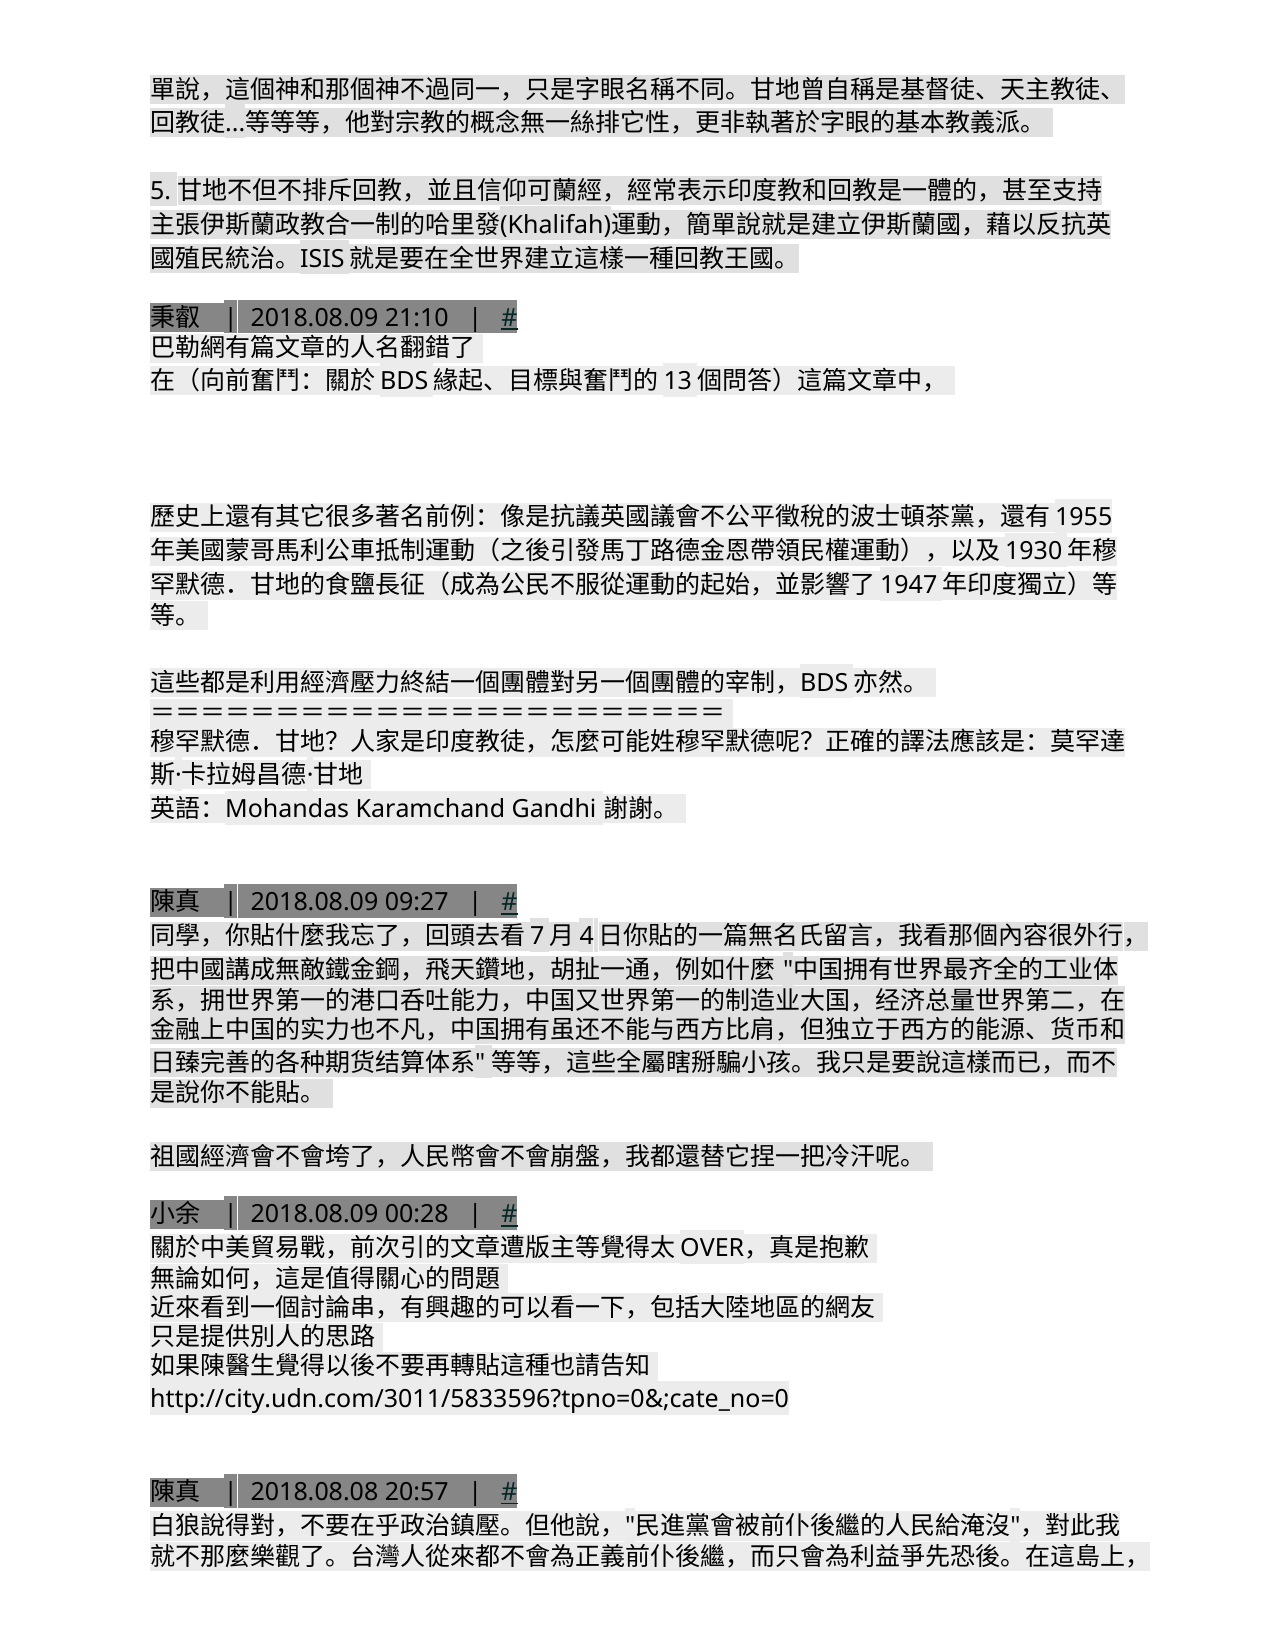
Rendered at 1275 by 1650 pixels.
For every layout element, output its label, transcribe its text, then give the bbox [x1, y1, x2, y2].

text 白狼說得對，不要在乎政治鎮壓。但他說，"民進黨會被前仆後繼的人民給淹沒"，對此我就不那麼樂觀了。台灣人從來都不會為正義前仆後繼，而只會為利益爭先恐後。在這島上，沒有落井下石的，都可以算是聖人了還前仆後繼。 過去那個可惡的國民黨並不是被一個正義的力量給打倒，而是被一個更加邪門貪婪的力量給取代。或者換個方式說，舊國民黨和舊民進黨裏頭最為貪婪齷齪的一群人，面對政治之巨大暴利，迅速集結在綠旗之下，共同組成現在這個極度貪婪無惡不作的人渣黨。 我們應該體認一個基本事實就是：不管島內島外，政治就是鬥爭，對著敵人講道理是荒唐的。道理只能講給其他人聽，至於對待敵人，無非就是打擊。你也許不願如此，你也許還想跟對方講個理字，但你不能否認，你的敵人對你只有一種作法，就是不擇手段地把你消滅。 現在這個國民黨或新黨或統促黨，其實與僵屍無異，被糟蹋成這樣，依然還在講理。敵我之間其實就是戰爭，跟敵人講道理是荒唐的。 至於白狼張安樂先生，從黨外時期之江南命案開始，我就很尊敬他；雖不認同殺人，但他畢竟是條坦蕩蕩的漢子。我不知道他之所謂黑道背景究竟是幹了什麼違法之事，但就為人與大是大非上來看，我對張安樂以及已過世的陳啟禮滿懷敬意。 統促黨曾有人邀我入黨，我不考慮，因為我覺得大是大非固然重要，但是，小是小非也一樣很重要。教父為人再好，黑幫依然不對。黨外時，檯面上很多所謂黨外人士或黨外前輩其實就很齷齪無恥，公私猥瑣，行不由徑，甚且不擇手段，但他們卻經常跟我說："消滅國民黨才是大是大非，做大事者不拘小節"。他們把貪污舞弊、賣官鬻爵、包娼包賭包工程，或是造謠撒謊抹黑等等等，全說是"小節"。 我於是慢慢發現，這些朋友不是我的同志，我們志不同，道也不合。我其實不相信是非公義有大小。錯就是錯，對就是對；任何卑鄙的手段，都不可能因為目標的偉大而被美化。我不是說統促黨就是這樣，而是說，我基本上不認同黑道的存在。一個具有所謂大是大非的黑幫，依然是個黑幫。我們一般人的美好生活是建立在一堆小是小非之上，而不是僅僅生活在某個所謂大是大非裏頭。 陳真 2018. 08. 08. =============== 統促黨遭搜索 張安樂：蔡英文嘴愛台灣其實愛台幣 聯合新聞網 2018年8月7日 統促黨總裁張安樂中和住處今天遭檢調單位搜索，引發外界關注，搜索行動持續至下午1時許結束，他也發表了15分鐘左右聲明，對於政治獻金問題，他直說「太可惡了」，更痛批蔡英文、賴清德等人嘴上說愛台灣，其實是愛台幣。 張安樂表示，兩岸關係要和平或戰爭，決定權在台灣，但現在台灣的政治人物把台灣推向戰爭的深淵，如果真的走到這一步，被推上第一線的是年輕人，政治人物跑得跑、逃得逃。 =============== 批統促黨用中資拉攏國人 時力促修法管制 2018/08/07 白狼張安樂催生的統促黨，黨綱挑明就是要兩岸統一。一方面在台灣街頭抗爭，一方面也透過中國金流拉攏台灣民心。立委徐永明呼籲，應該加速修法，管制這些對台灣民主構成威脅的敵對團體。 統促黨一方面效忠中國，一方面也頻頻出現在台灣各大陳抗活動製造紛亂，2個月前，美國在台協會AIT落成，統促黨主席白狼張安樂，帶領大批人馬在場外抗議；4年前的318學運，白狼張安樂甚至登上戰車激動開講。 立委徐永明說：「像這樣的力量，因為它資源非常豐富，可是它的政治目的，其實是對台灣民主，或對台灣主權是不利的，是不是在修法的過程，更明確界定比如說，敵對勢力跟敵對團體，對我們的影響，提高它的罰責，搞不好這才能更有效的嚇阻。」 面對中國利用各種手法滲透台灣，時力呼籲蔡政府，必得拿出強勢作為，不讓敵對勢力坐大。 （民視新聞／綜合報導） ================ 疑收受中國共產黨資金 統促黨、白狼住處遭北檢搜索 上報快訊／趙翊妏 2018年8月7日 統促黨疑似收受中國共產黨資金，從事組織犯罪，涉嫌違反《政治獻金法》、《國安法》及《組織犯罪條例》，統促黨黨部、總裁「白狼」張安樂住處7日遭北檢搜索。張安樂表示，統促黨有收受來自中國的資金，但否認是來自中共。 檢調在7日早上7點左右前往張安樂住處及其兒子張偉經營的旅行社搜索，旅行社約在12點搜索完畢，張偉的妻子則被帶往台北市調處進行調查，檢調則在下午1點左右離開張安樂住處。 統促黨黨部則在上午遭搜查，下午1點30分左右，市調處人員離開黨部，共扣查13箱電腦主機、各式文件，統促黨秘書長唐警生也被帶回市調處調查。 據了解，由於檢調擔心張安樂有串證、滅證之虞，已扣查張安樂的手機，並在現場進行監控，檢調也預計稍晚將張安樂送往台北地檢署複訊。 北檢2017年9月成立專案小組，發現統促黨近年個人捐贈收入234萬、匿名捐款收入9萬元，政治獻金收入也僅有244多萬元，其餘收入皆掛零，也無政黨補助金，資源應難以配合統促黨頻繁動員的人力。 因此，檢方不排除中國以做生意為幌子，將資源給張安樂在中國的公司，因此密切追查相關金流的流向。 =================== 檢調搜統促黨查中資 白狼：我從對岸賺來的 2018/08/07 （更新：新增動新聞、影片、照片、案情） 位於台北市中山區的中華統一促進黨，今天上午8時許，檢調單位出動大批人力，前往統促黨部進行搜索以及張安樂、張瑋住處搜索。 統促黨總裁張安樂在住家遭搜索完畢後，隨即驅車前往黨部說明該黨立場，他聲明中左批民進黨政府、右打台獨將致台灣毀滅，針對今早的搜索行動，他痛斥民進黨政府「為什麼不去查陳幸妤曾說過的『民進黨誰沒拿過我爸爸的錢』、不去查陳其邁、蘇貞昌、謝長廷跟陳菊？」他認為民進黨政府利用調查局當打手，「民進黨的作法根本是自掘墳墓！會拿台灣人民陪葬！」 今午記者詢問張安樂，統促黨營運及選舉是否有中資介入時，他表示，「我是中國人，當然是中資！」強調自己在大陸的公司、工廠有賺錢，挪來台灣使用，「但是有沒有共產黨的資金，沒有！也沒有來自北京政府！」 張安樂指出，今早檢調至他住處搜索，帶走他的平板電腦、旅行社資料、存摺、筆記本跟部分名片，並要他9日到庭說明，他則再三強調，「不在乎被政治打壓，一句話，民進黨會被前仆後繼的人民淹沒！」（突發中心／台北報導） [150, 1508, 1125, 1571]
text 關於中美貿易戰，前次引的文章遭版主等覺得太OVER，真是抱歉 無論如何，這是值得關心的問題 近來看到一個討論串，有興趣的可以看一下，包括大陸地區的網友 只是提供別人的思路 如果陳醫生覺得以後不要再轉貼這種也請告知 http://city.udn.com/3011/5833596?tpno=0&;cate_no=0 [150, 1230, 1125, 1415]
text 小余 | 2018.08.09 00:28 | # [150, 1196, 1125, 1230]
text 同學，你貼什麼我忘了，回頭去看7月4日你貼的一篇無名氏留言，我看那個內容很外行，把中國講成無敵鐵金鋼，飛天鑽地，胡扯一通，例如什麼 "中国拥有世界最齐全的工业体系，拥世界第一的港口呑吐能力，中国又世界第一的制造业大国，经济总量世界第二，在金融上中国的实力也不凡，中国拥有虽还不能与西方比肩，但独立于西方的能源、货币和日臻完善的各种期货结算体系" 等等，這些全屬瞎掰騙小孩。我只是要說這樣而已，而不是說你不能貼。 祖國經濟會不會垮了，人民幣會不會崩盤，我都還替它捏一把冷汗呢。 [150, 918, 1125, 1171]
text 單說，這個神和那個神不過同一，只是字眼名稱不同。甘地曾自稱是基督徒、天主教徒、回教徒...等等等，他對宗教的概念無一絲排它性，更非執著於字眼的基本教義派。 5. 甘地不但不排斥回教，並且信仰可蘭經，經常表示印度教和回教是一體的，甚至支持主張伊斯蘭政教合一制的哈里發(Khalifah)運動，簡單說就是建立伊斯蘭國，藉以反抗英國殖民統治。ISIS就是要在全世界建立這樣一種回教王國。 [150, 75, 1125, 274]
text 巴勒網有篇文章的人名翻錯了 在（向前奮鬥：關於BDS緣起、目標與奮鬥的13個問答）這篇文章中， 歷史上還有其它很多著名前例：像是抗議英國議會不公平徵稅的波士頓茶黨，還有1955年美國蒙哥馬利公車抵制運動（之後引發馬丁路德金恩帶領民權運動），以及1930年穆罕默德．甘地的食鹽長征（成為公民不服從運動的起始，並影響了1947年印度獨立）等等。 這些都是利用經濟壓力終結一個團體對另一個團體的宰制，BDS亦然。 ＝＝＝＝＝＝＝＝＝＝＝＝＝＝＝＝＝＝＝＝＝＝＝ 穆罕默德．甘地？人家是印度教徒，怎麼可能姓穆罕默德呢？正確的譯法應該是：莫罕達斯·卡拉姆昌德·甘地 英語：Mohandas Karamchand Gandhi 謝謝。 [150, 333, 1125, 859]
text 陳真 | 2018.08.08 20:57 | # [150, 1474, 1125, 1508]
text 陳真 | 2018.08.09 09:27 | # [150, 884, 1125, 918]
text 秉叡 | 2018.08.09 21:10 | # [150, 299, 1125, 333]
